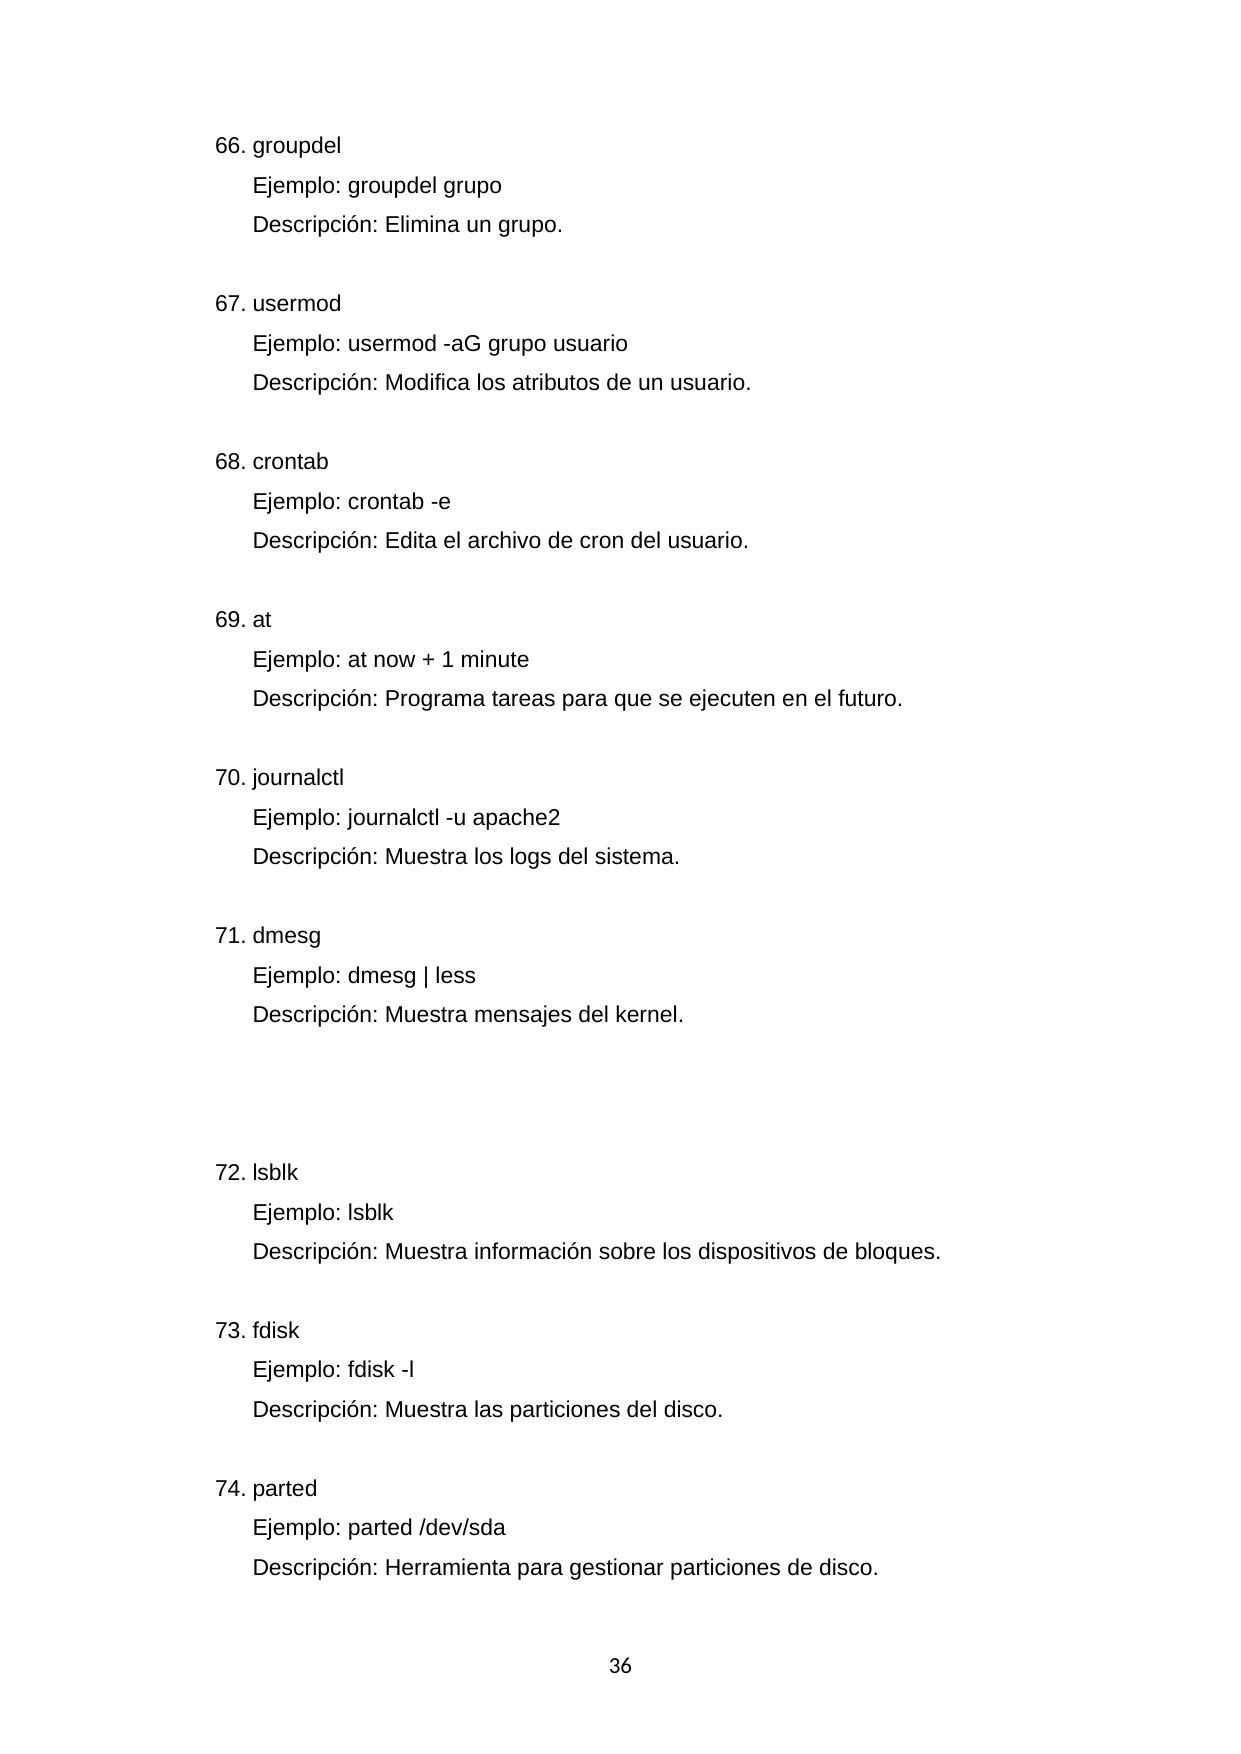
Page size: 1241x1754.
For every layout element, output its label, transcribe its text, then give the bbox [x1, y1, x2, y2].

list groupdel Ejemplo: groupdel grupo Descripción: Elimina un grupo. [215, 132, 1063, 277]
list journalctl Ejemplo: journalctl -u apache2 Descripción: Muestra los logs del sistema. [215, 764, 1063, 909]
list parted Ejemplo: parted /dev/sda Descripción: Herramienta para gestionar particiones de disco. [215, 1475, 1063, 1619]
list crontab Ejemplo: crontab -e Descripción: Edita el archivo de cron del usuario. [215, 448, 1063, 593]
list at Ejemplo: at now + 1 minute Descripción: Programa tareas para que se ejecuten en el futuro. [215, 606, 1063, 751]
list usermod Ejemplo: usermod -aG grupo usuario Descripción: Modifica los atributos de un usuario. [215, 290, 1063, 435]
list lsblk Ejemplo: lsblk Descripción: Muestra información sobre los dispositivos de bloques. [215, 1159, 1063, 1304]
list fdisk Ejemplo: fdisk -l Descripción: Muestra las particiones del disco. [215, 1317, 1063, 1462]
list dmesg Ejemplo: dmesg | less Descripción: Muestra mensajes del kernel. [215, 922, 1063, 1146]
